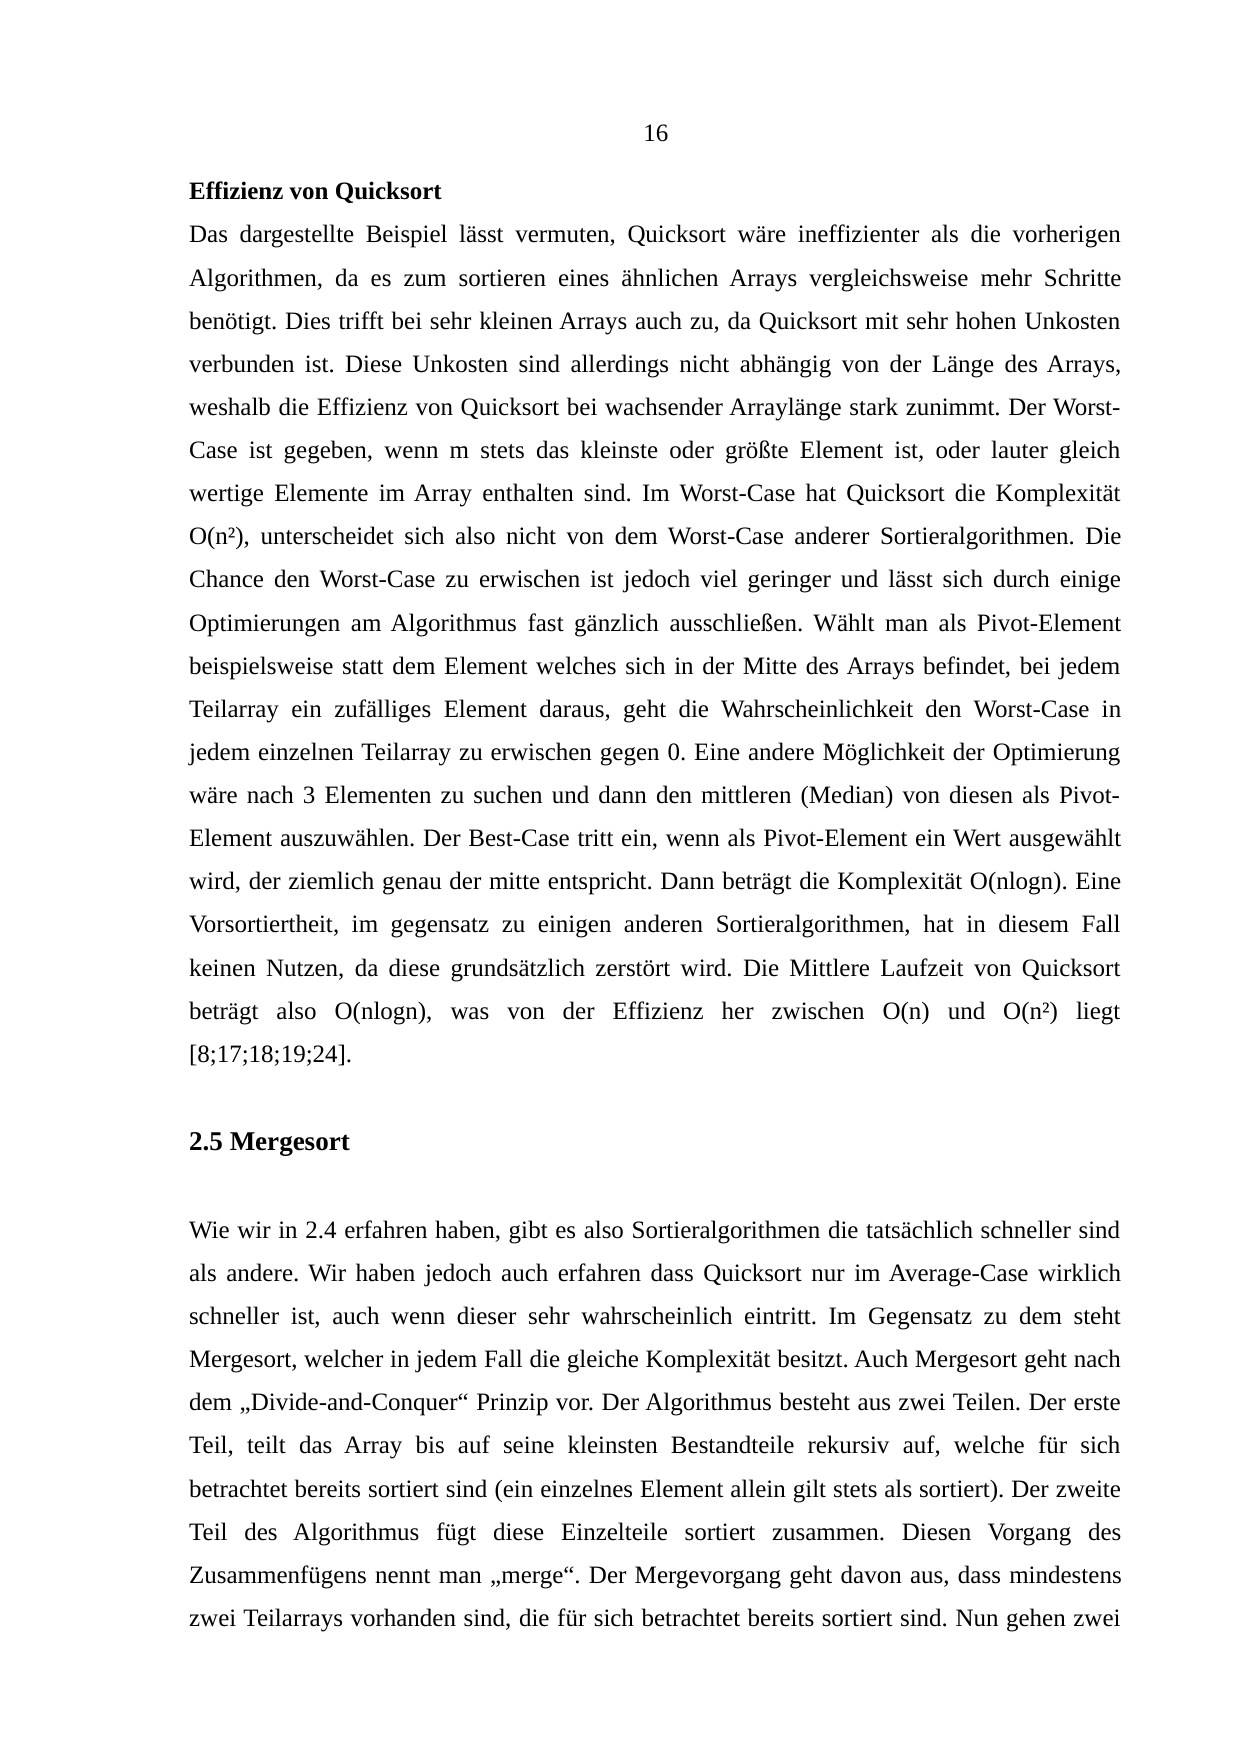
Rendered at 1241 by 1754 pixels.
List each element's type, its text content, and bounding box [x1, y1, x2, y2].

text 2.5 Mergesort [189, 1125, 1122, 1156]
text Wie wir in 2.4 erfahren haben, gibt es also Sortieralgorithmen die tatsächlich schneller sind als andere. Wir haben jedoch auch erfahren dass Quicksort nur im Average-Case wirklich schneller ist, auch wenn dieser sehr wahrscheinlich eintritt. Im Gegensatz zu dem steht Mergesort, welcher in jedem Fall die gleiche Komplexität besitzt. Auch Mergesort geht nach dem „Divide-and-Conquer“ Prinzip vor. Der Algorithmus besteht aus zwei Teilen. Der erste Teil, teilt das Array bis auf seine kleinsten Bestandteile rekursiv auf, welche für sich betrachtet bereits sortiert sind (ein einzelnes Element allein gilt stets als sortiert). Der zweite Teil des Algorithmus fügt diese Einzelteile sortiert zusammen. Diesen Vorgang des Zusammenfügens nennt man „merge“. Der Mergevorgang geht davon aus, dass mindestens zwei Teilarrays vorhanden sind, die für sich betrachtet bereits sortiert sind. Nun gehen zwei [189, 1215, 1122, 1632]
text Effizienz von Quicksort [189, 176, 1122, 205]
text Das dargestellte Beispiel lässt vermuten, Quicksort wäre ineffizienter als die vorherigen Algorithmen, da es zum sortieren eines ähnlichen Arrays vergleichsweise mehr Schritte benötigt. Dies trifft bei sehr kleinen Arrays auch zu, da Quicksort mit sehr hohen Unkosten verbunden ist. Diese Unkosten sind allerdings nicht abhängig von der Länge des Arrays, weshalb die Effizienz von Quicksort bei wachsender Arraylänge stark zunimmt. Der Worst-Case ist gegeben, wenn m stets das kleinste oder größte Element ist, oder lauter gleich wertige Elemente im Array enthalten sind. Im Worst-Case hat Quicksort die Komplexität O(n²), unterscheidet sich also nicht von dem Worst-Case anderer Sortieralgorithmen. Die Chance den Worst-Case zu erwischen ist jedoch viel geringer und lässt sich durch einige Optimierungen am Algorithmus fast gänzlich ausschließen. Wählt man als Pivot-Element beispielsweise statt dem Element welches sich in der Mitte des Arrays befindet, bei jedem Teilarray ein zufälliges Element daraus, geht die Wahrscheinlichkeit den Worst-Case in jedem einzelnen Teilarray zu erwischen gegen 0. Eine andere Möglichkeit der Optimierung wäre nach 3 Elementen zu suchen und dann den mittleren (Median) von diesen als Pivot-Element auszuwählen. Der Best-Case tritt ein, wenn als Pivot-Element ein Wert ausgewählt wird, der ziemlich genau der mitte entspricht. Dann beträgt die Komplexität O(nlogn). Eine Vorsortiertheit, im gegensatz zu einigen anderen Sortieralgorithmen, hat in diesem Fall keinen Nutzen, da diese grundsätzlich zerstört wird. Die Mittlere Laufzeit von Quicksort beträgt also O(nlogn), was von der Effizienz her zwischen O(n) und O(n²) liegt [8;17;18;19;24]. [189, 219, 1122, 1068]
